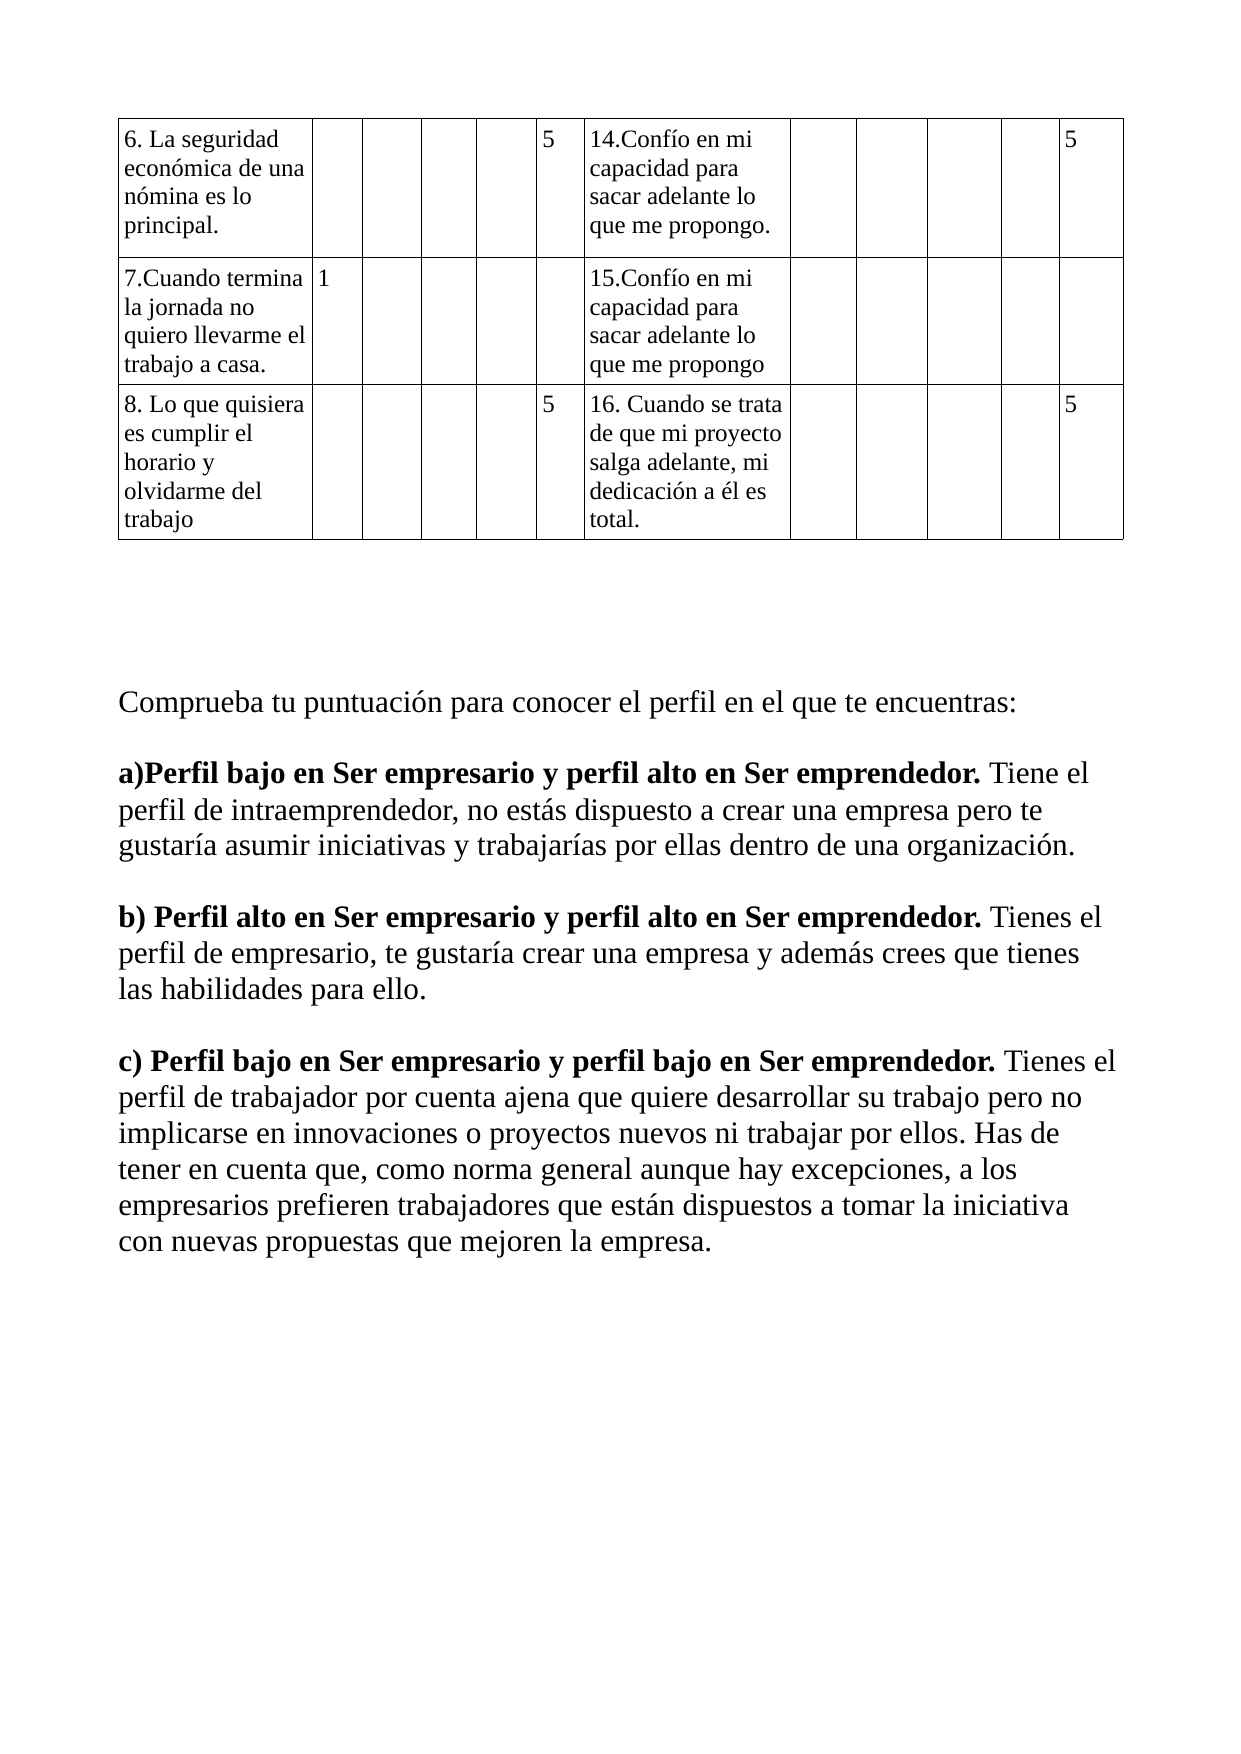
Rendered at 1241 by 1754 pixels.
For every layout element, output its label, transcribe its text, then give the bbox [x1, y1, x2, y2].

table_cell 5 [537, 119, 584, 257]
table_cell 5 [537, 385, 584, 539]
table_cell [477, 258, 536, 384]
table_cell [422, 385, 476, 539]
table_cell [928, 258, 1001, 384]
table_cell [363, 385, 421, 539]
table_cell [1002, 385, 1059, 539]
table_cell [1002, 258, 1059, 384]
text c) Perfil bajo en Ser empresario y perfil bajo en Ser emprendedor. Tienes el perfil de trabajador por cuenta ajena que quiere desarrollar su trabajo pero no implicarse en innovaciones o proyectos nuevos ni trabajar por ellos. Has de tener en cuenta que, como norma general aunque hay excepciones, a los empresarios prefieren trabajadores que están dispuestos a tomar la iniciativa con nuevas propuestas que mejoren la empresa. [118, 1042, 1122, 1258]
table_cell [1002, 119, 1059, 257]
table_cell [422, 258, 476, 384]
table_cell [791, 258, 856, 384]
text b) Perfil alto en Ser empresario y perfil alto en Ser emprendedor. Tienes el perfil de empresario, te gustaría crear una empresa y además crees que tienes las habilidades para ello. [118, 898, 1122, 1006]
table_cell [791, 385, 856, 539]
table_cell 8. Lo que quisiera es cumplir el horario y olvidarme del trabajo [119, 385, 312, 539]
table_cell 5 [1060, 119, 1123, 257]
table_cell [537, 258, 584, 384]
table_cell [857, 119, 927, 257]
table_cell 16. Cuando se trata de que mi proyecto salga adelante, mi dedicación a él es total. [585, 385, 790, 539]
table_cell 15.Confío en mi capacidad para sacar adelante lo que me propongo [585, 258, 790, 384]
table_cell 6. La seguridad económica de una nómina es lo principal. [119, 119, 312, 257]
table_cell [857, 385, 927, 539]
table_cell 5 [1060, 385, 1123, 539]
table_cell [928, 385, 1001, 539]
table_cell [857, 258, 927, 384]
table_cell 14.Confío en mi capacidad para sacar adelante lo que me propongo. [585, 119, 790, 257]
table_cell [313, 385, 362, 539]
table_cell [422, 119, 476, 257]
table_cell [363, 119, 421, 257]
table_cell [363, 258, 421, 384]
text Comprueba tu puntuación para conocer el perfil en el que te encuentras: [118, 683, 1122, 719]
table_cell [928, 119, 1001, 257]
text a)Perfil bajo en Ser empresario y perfil alto en Ser emprendedor. Tiene el perfil de intraemprendedor, no estás dispuesto a crear una empresa pero te gustaría asumir iniciativas y trabajarías por ellas dentro de una organización. [118, 755, 1122, 863]
table_cell [477, 385, 536, 539]
table_cell [477, 119, 536, 257]
table_cell 7.Cuando termina la jornada no quiero llevarme el trabajo a casa. [119, 258, 312, 384]
table_cell [1060, 258, 1123, 384]
table_cell 1 [313, 258, 362, 384]
table_cell [791, 119, 856, 257]
table_cell [313, 119, 362, 257]
